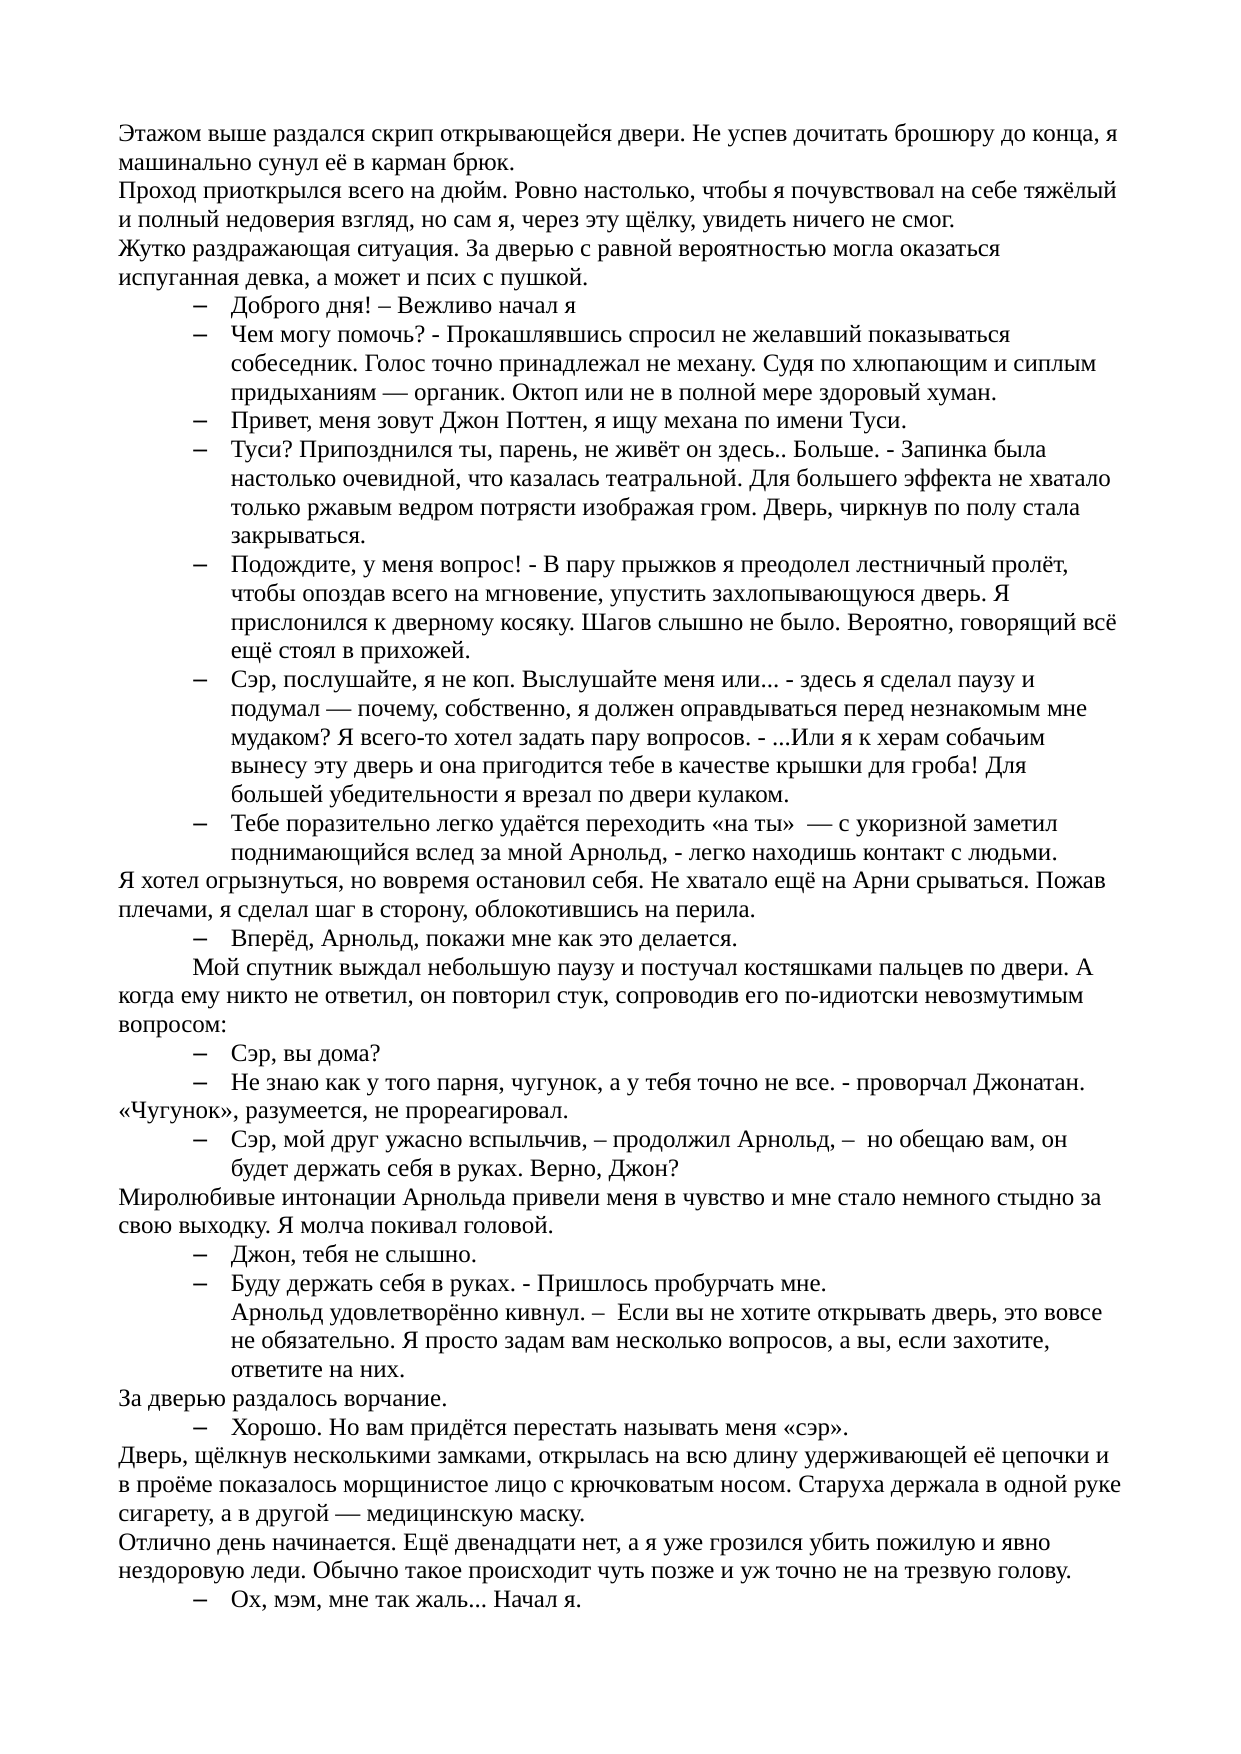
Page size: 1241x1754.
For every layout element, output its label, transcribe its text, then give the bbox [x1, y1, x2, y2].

list Доброго дня! – Вежливо начал я [193, 291, 1122, 319]
text Я хотел огрызнуться, но вовремя остановил себя. Не хватало ещё на Арни срываться. Пожав плечами, я сделал шаг в сторону, облокотившись на перила. [118, 866, 1122, 923]
text Жутко раздражающая ситуация. За дверью с равной вероятностью могла оказаться испуганная девка, а может и псих с пушкой. [118, 233, 1122, 291]
text Дверь, щёлкнув несколькими замками, открылась на всю длину удерживающей её цепочки и в проёме показалось морщинистое лицо с крючковатым носом. Старуха держала в одной руке сигарету, а в другой — медицинскую маску. [118, 1441, 1122, 1527]
list Джон, тебя не слышно. [193, 1239, 1122, 1268]
list Подождите, у меня вопрос! - В пару прыжков я преодолел лестничный пролёт, чтобы опоздав всего на мгновение, упустить захлопывающуюся дверь. Я прислонился к дверному косяку. Шагов слышно не было. Вероятно, говорящий всё ещё стоял в прихожей. [193, 549, 1122, 664]
text Мой спутник выждал небольшую паузу и постучал костяшками пальцев по двери. А когда ему никто не ответил, он повторил стук, сопроводив его по-идиотски невозмутимым вопросом: [118, 952, 1122, 1038]
list Ох, мэм, мне так жаль... Начал я. [193, 1584, 1122, 1613]
text За дверью раздалось ворчание. [118, 1383, 1122, 1412]
text Проход приоткрылся всего на дюйм. Ровно настолько, чтобы я почувствовал на себе тяжёлый и полный недоверия взгляд, но сам я, через эту щёлку, увидеть ничего не смог. [118, 176, 1122, 233]
list Хорошо. Но вам придётся перестать называть меня «сэр». [193, 1412, 1122, 1441]
text Миролюбивые интонации Арнольда привели меня в чувство и мне стало немного стыдно за свою выходку. Я молча покивал головой. [118, 1182, 1122, 1239]
list Буду держать себя в руках. - Пришлось пробурчать мне. [193, 1268, 1122, 1297]
list Чем могу помочь? - Прокашлявшись спросил не желавший показываться собеседник. Голос точно принадлежал не механу. Судя по хлюпающим и сиплым придыханиям — органик. Октоп или не в полной мере здоровый хуман. [193, 319, 1122, 406]
list Сэр, послушайте, я не коп. Выслушайте меня или... - здесь я сделал паузу и подумал — почему, собственно, я должен оправдываться перед незнакомым мне мудаком? Я всего-то хотел задать пару вопросов. - ...Или я к херам собачьим вынесу эту дверь и она пригодится тебе в качестве крышки для гроба! Для большей убедительности я врезал по двери кулаком. [193, 664, 1122, 808]
text Отлично день начинается. Ещё двенадцати нет, а я уже грозился убить пожилую и явно нездоровую леди. Обычно такое происходит чуть позже и уж точно не на трезвую голову. [118, 1527, 1122, 1584]
list Туси? Припозднился ты, парень, не живёт он здесь.. Больше. - Запинка была настолько очевидной, что казалась театральной. Для большего эффекта не хватало только ржавым ведром потрясти изображая гром. Дверь, чиркнув по полу стала закрываться. [193, 434, 1122, 549]
list Сэр, вы дома? [193, 1038, 1122, 1067]
text «Чугунок», разумеется, не прореагировал. [118, 1096, 1122, 1124]
list Тебе поразительно легко удаётся переходить «на ты» — с укоризной заметил поднимающийся вслед за мной Арнольд, - легко находишь контакт с людьми. [193, 808, 1122, 866]
list Привет, меня зовут Джон Поттен, я ищу механа по имени Туси. [193, 406, 1122, 434]
text Этажом выше раздался скрип открывающейся двери. Не успев дочитать брошюру до конца, я машинально сунул её в карман брюк. [118, 118, 1122, 176]
list Вперёд, Арнольд, покажи мне как это делается. [193, 923, 1122, 952]
list Не знаю как у того парня, чугунок, а у тебя точно не все. - проворчал Джонатан. [193, 1067, 1122, 1096]
list Сэр, мой друг ужасно вспыльчив, – продолжил Арнольд, – но обещаю вам, он будет держать себя в руках. Верно, Джон? [193, 1124, 1122, 1182]
list Арнольд удовлетворённо кивнул. – Если вы не хотите открывать дверь, это вовсе не обязательно. Я просто задам вам несколько вопросов, а вы, если захотите, ответите на них. [193, 1297, 1122, 1383]
